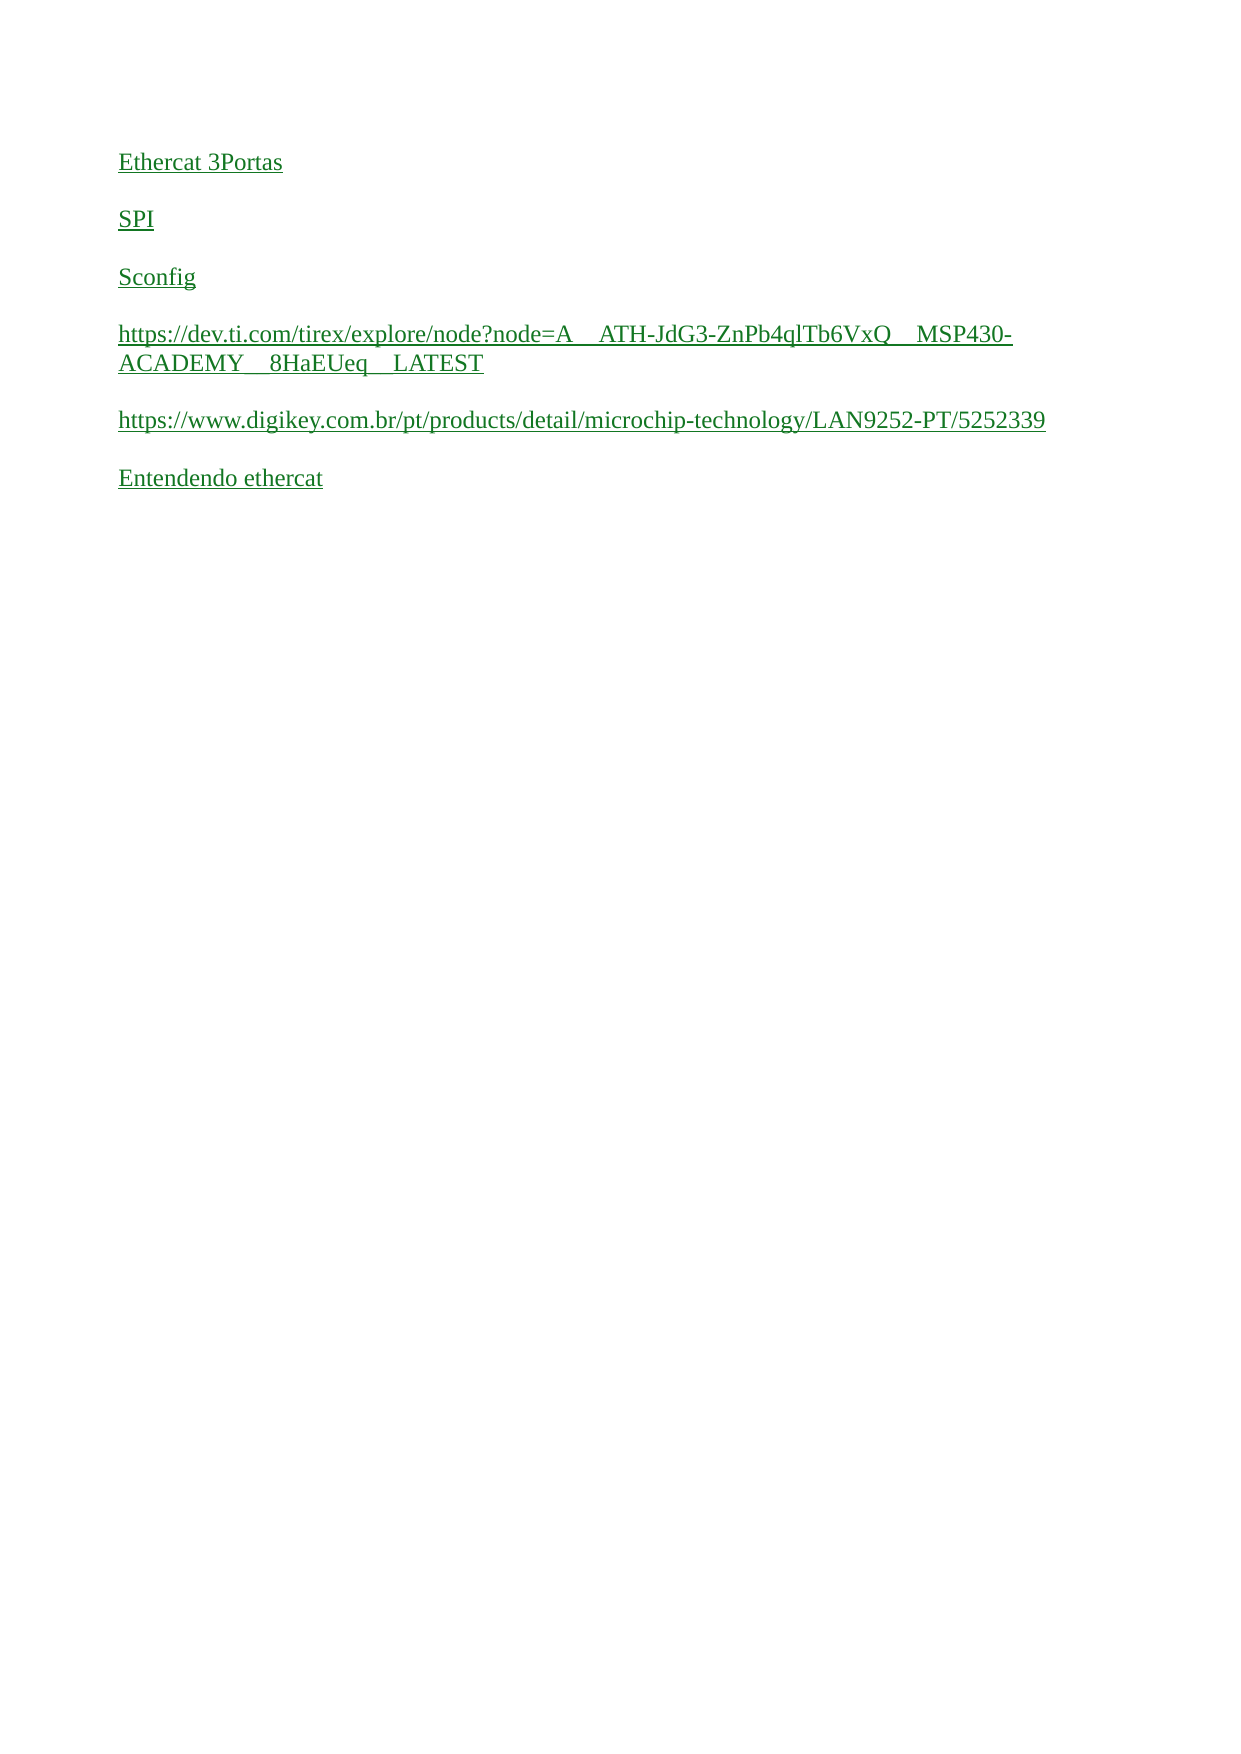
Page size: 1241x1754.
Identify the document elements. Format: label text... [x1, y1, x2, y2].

text Entendendo ethercat [118, 463, 1122, 492]
text SPI [118, 204, 1122, 233]
text Ethercat 3Portas [118, 147, 1122, 176]
text https://dev.ti.com/tirex/explore/node?node=A__ATH-JdG3-ZnPb4qlTb6VxQ__MSP430-ACADEMY__8HaEUeq__LATEST [118, 319, 1122, 377]
text https://www.digikey.com.br/pt/products/detail/microchip-technology/LAN9252-PT/5252339 [118, 406, 1122, 434]
text Sconfig [118, 262, 1122, 291]
